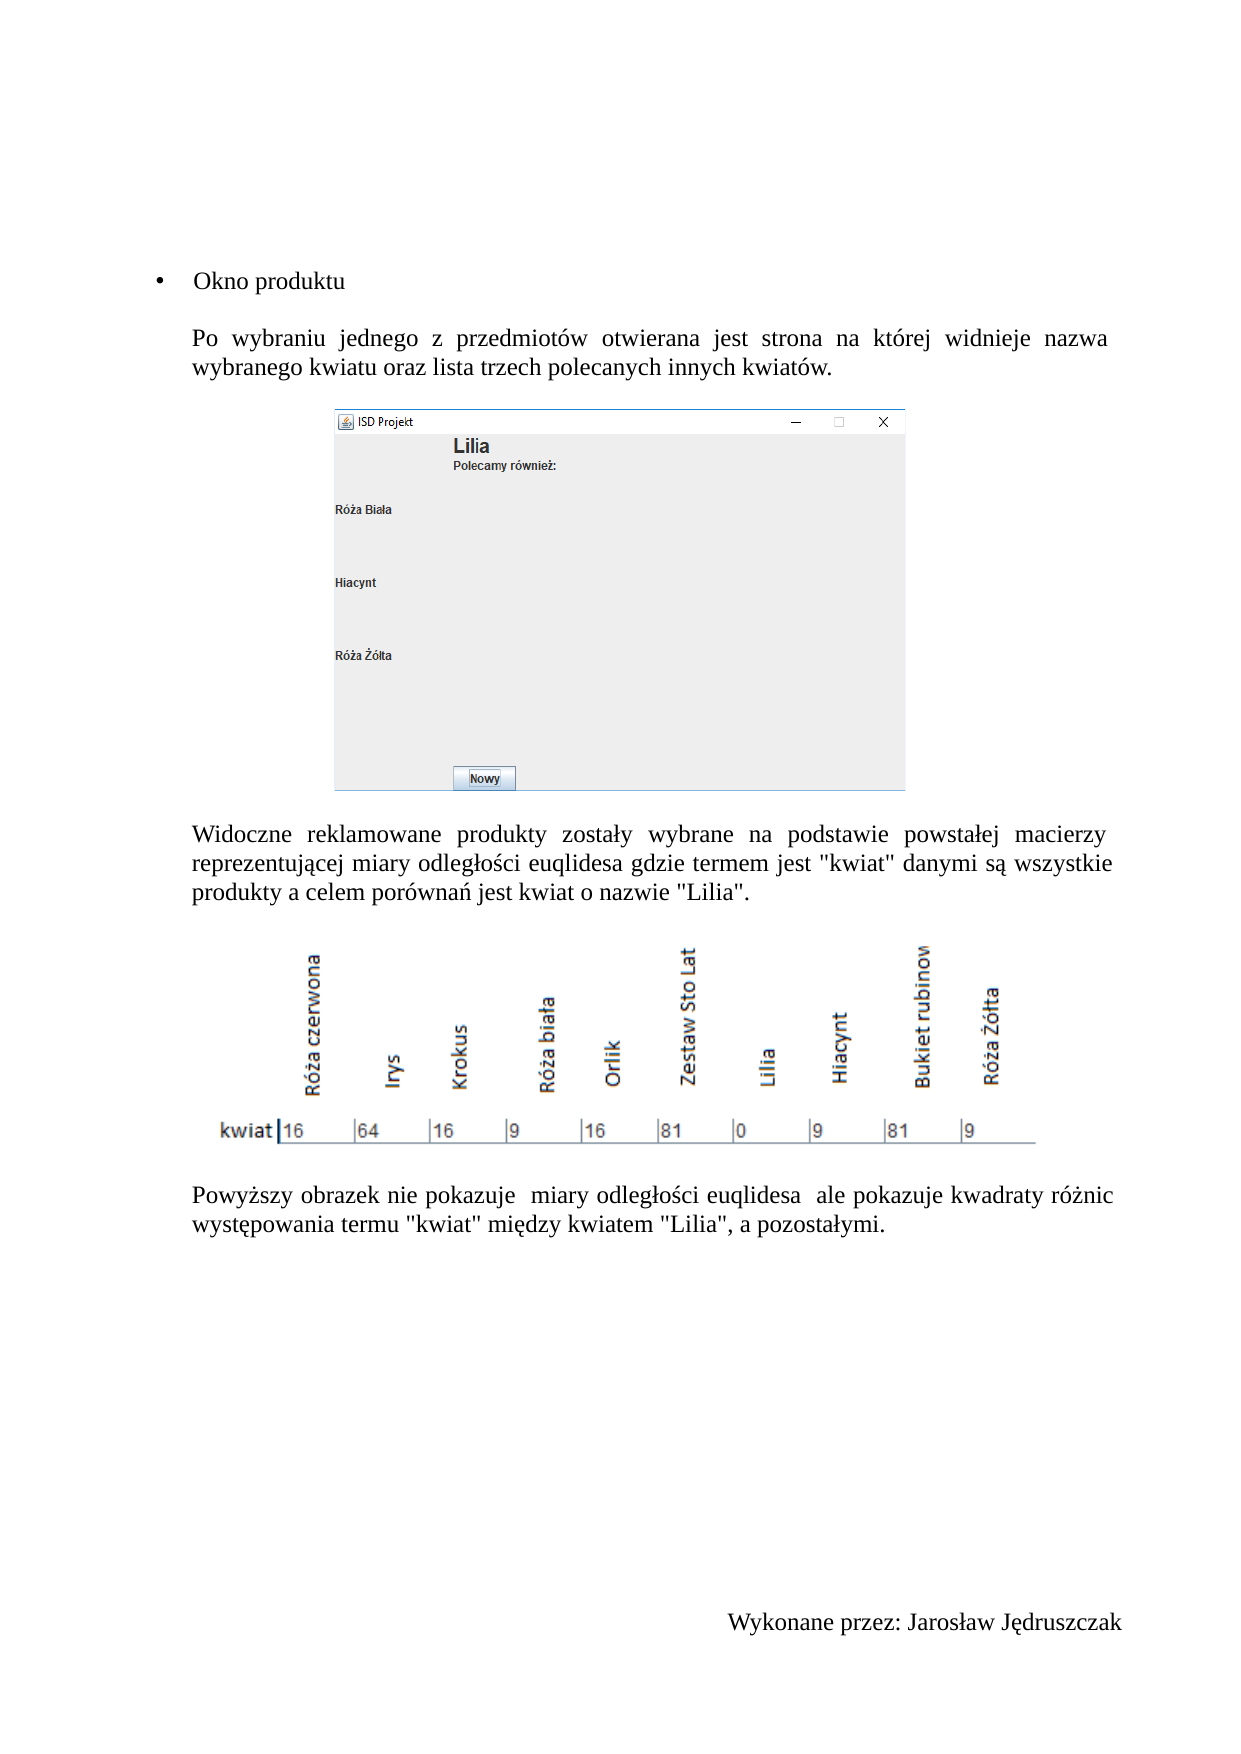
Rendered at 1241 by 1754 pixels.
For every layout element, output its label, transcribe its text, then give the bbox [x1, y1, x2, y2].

text Po wybraniu jednego z przedmiotów otwierana jest strona na której widnieje nazwa wybranego kwiatu oraz lista trzech polecanych innych kwiatów. [118, 323, 1122, 381]
text Powyższy obrazek nie pokazuje miary odległości euqlidesa ale pokazuje kwadraty różnic występowania termu "kwiat" między kwiatem "Lilia", a pozostałymi. [118, 1180, 1122, 1238]
text Widoczne reklamowane produkty zostały wybrane na podstawie powstałej macierzy reprezentującej miary odległości euqlidesa gdzie termem jest "kwiat" danymi są wszystkie produkty a celem porównań jest kwiat o nazwie "Lilia". [118, 819, 1122, 906]
picture [334, 409, 906, 791]
list Okno produktu [156, 266, 1122, 294]
picture [212, 934, 1047, 1152]
